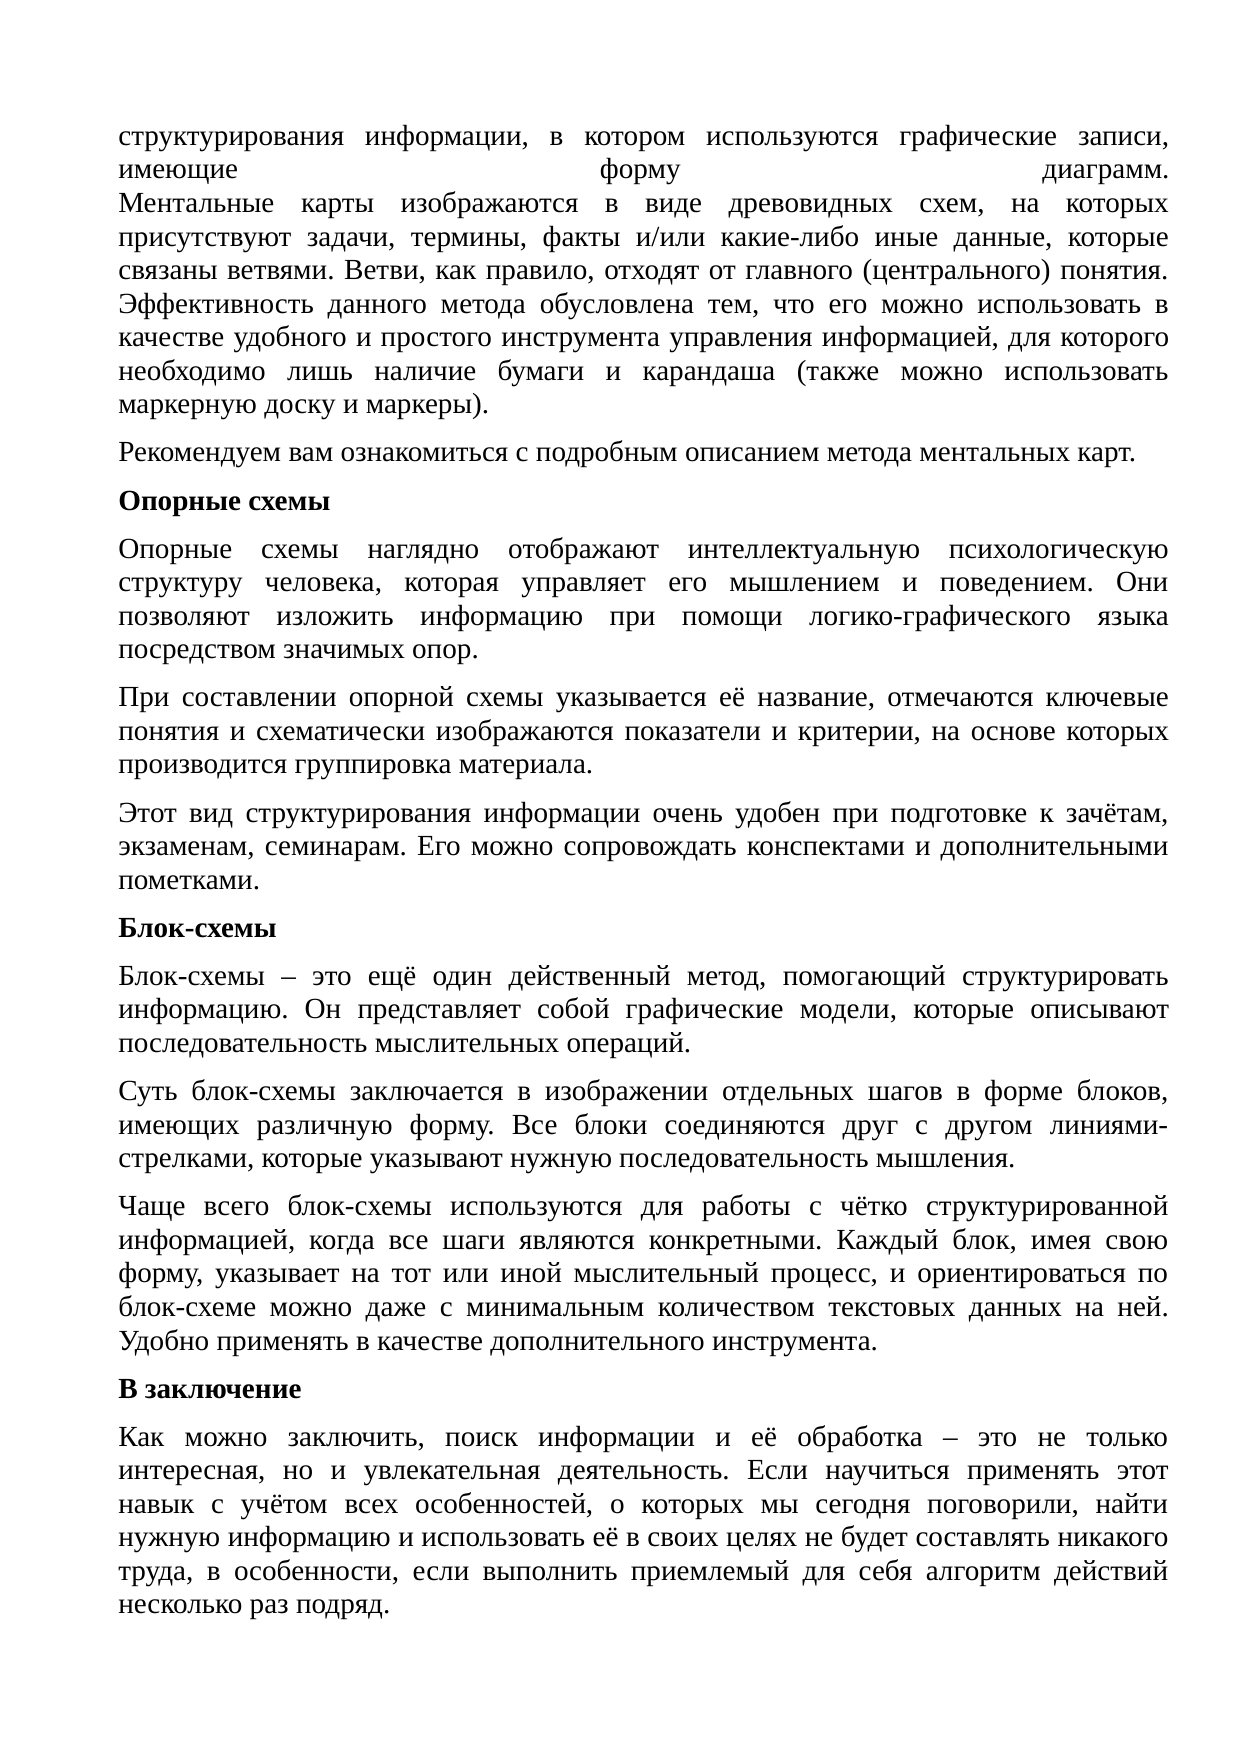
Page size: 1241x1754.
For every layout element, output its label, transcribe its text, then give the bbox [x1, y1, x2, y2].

text Опорные схемы [118, 483, 1170, 516]
text Суть блок-схемы заключается в изображении отдельных шагов в форме блоков, имеющих различную форму. Все блоки соединяются друг с другом линиями-стрелками, которые указывают нужную последовательность мышления. [118, 1073, 1170, 1174]
text Как можно заключить, поиск информации и её обработка – это не только интересная, но и увлекательная деятельность. Если научиться применять этот навык с учётом всех особенностей, о которых мы сегодня поговорили, найти нужную информацию и использовать её в своих целях не будет составлять никакого труда, в особенности, если выполнить приемлемый для себя алгоритм действий несколько раз подряд. [118, 1419, 1170, 1620]
text При составлении опорной схемы указывается её название, отмечаются ключевые понятия и схематически изображаются показатели и критерии, на основе которых производится группировка материала. [118, 679, 1170, 780]
text Рекомендуем вам ознакомиться с подробным описанием метода ментальных карт. [118, 434, 1170, 468]
text В заключение [118, 1371, 1170, 1404]
text Блок-схемы [118, 910, 1170, 943]
text Блок-схемы – это ещё один действенный метод, помогающий структурировать информацию. Он представляет собой графические модели, которые описывают последовательность мыслительных операций. [118, 958, 1170, 1059]
text Этот вид структурирования информации очень удобен при подготовке к зачётам, экзаменам, семинарам. Его можно сопровождать конспектами и дополнительными пометками. [118, 795, 1170, 895]
text Чаще всего блок-схемы используются для работы с чётко структурированной информацией, когда все шаги являются конкретными. Каждый блок, имея свою форму, указывает на тот или иной мыслительный процесс, и ориентироваться по блок-схеме можно даже с минимальным количеством текстовых данных на ней. Удобно применять в качестве дополнительного инструмента. [118, 1188, 1170, 1356]
text структурирования информации, в котором используются графические записи, имеющие форму диаграмм. Ментальные карты изображаются в виде древовидных схем, на которых присутствуют задачи, термины, факты и/или какие-либо иные данные, которые связаны ветвями. Ветви, как правило, отходят от главного (центрального) понятия. Эффективность данного метода обусловлена тем, что его можно использовать в качестве удобного и простого инструмента управления информацией, для которого необходимо лишь наличие бумаги и карандаша (также можно использовать маркерную доску и маркеры). [118, 118, 1170, 420]
text Опорные схемы наглядно отображают интеллектуальную психологическую структуру человека, которая управляет его мышлением и поведением. Они позволяют изложить информацию при помощи логико-графического языка посредством значимых опор. [118, 531, 1170, 665]
